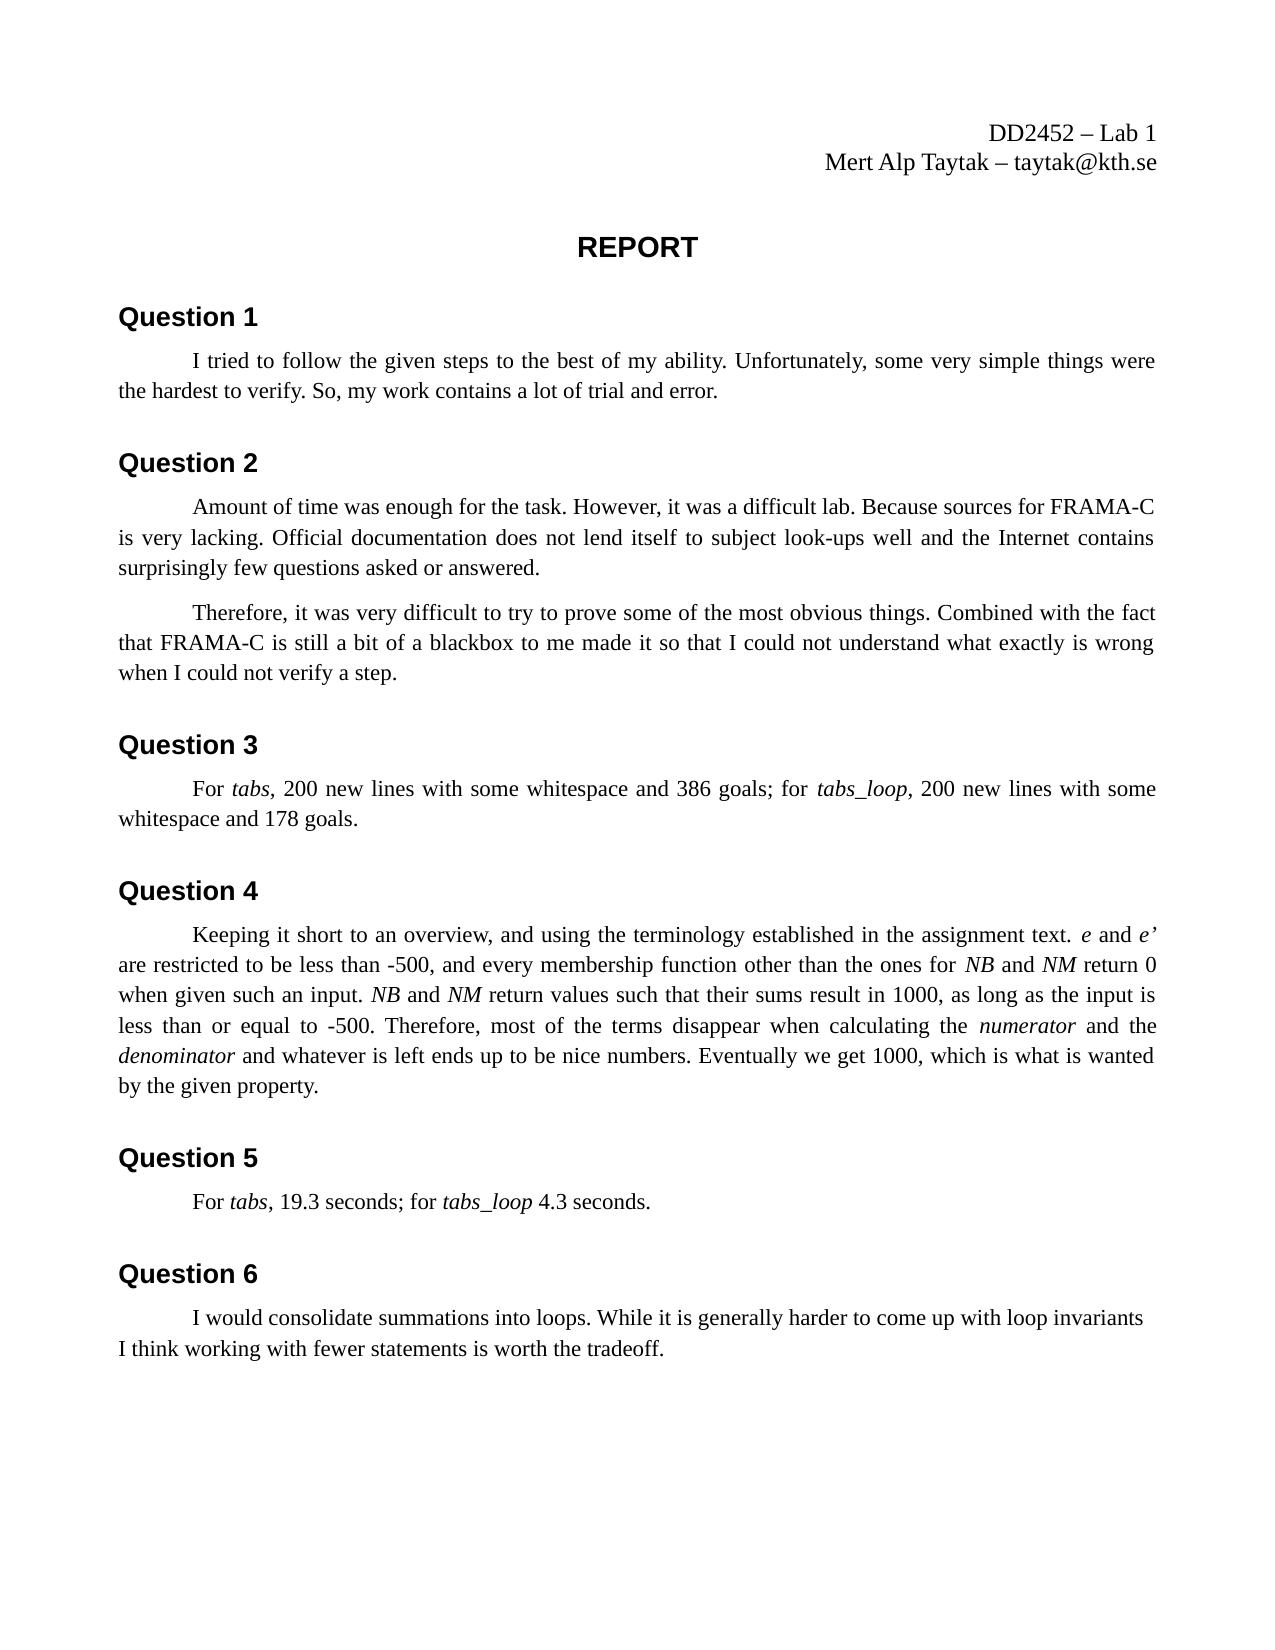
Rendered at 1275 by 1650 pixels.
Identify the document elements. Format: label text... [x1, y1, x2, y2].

text Amount of time was enough for the task. However, it was a difficult lab. Because sources for FRAMA-C is very lacking. Official documentation does not lend itself to subject look-ups well and the Internet contains surprisingly few questions asked or answered. [118, 491, 1157, 580]
subtitle Question 6 [118, 1258, 1157, 1289]
subtitle Question 3 [118, 729, 1157, 760]
subtitle Question 4 [118, 875, 1157, 906]
subtitle Question 2 [118, 447, 1157, 478]
text For tabs, 19.3 seconds; for tabs_loop 4.3 seconds. [118, 1186, 1157, 1214]
subtitle Question 5 [118, 1142, 1157, 1173]
subtitle Question 1 [118, 301, 1157, 332]
text Keeping it short to an overview, and using the terminology established in the assignment text. e and e’ are restricted to be less than -500, and every membership function other than the ones for NB and NM return 0 when given such an input. NB and NM return values such that their sums result in 1000, as long as the input is less than or equal to -500. Therefore, most of the terms disappear when calculating the numerator and the denominator and whatever is left ends up to be nice numbers. Eventually we get 1000, which is what is wanted by the given property. [118, 919, 1157, 1098]
text I tried to follow the given steps to the best of my ability. Unfortunately, some very simple things were the hardest to verify. So, my work contains a lot of trial and error. [118, 345, 1157, 404]
text Therefore, it was very difficult to try to prove some of the most obvious things. Combined with the fact that FRAMA-C is still a bit of a blackbox to me made it so that I could not understand what exactly is wrong when I could not verify a step. [118, 599, 1157, 685]
title REPORT [118, 230, 1157, 264]
text I would consolidate summations into loops. While it is generally harder to come up with loop invariants I think working with fewer statements is worth the tradeoff. [118, 1302, 1157, 1361]
text For tabs, 200 new lines with some whitespace and 386 goals; for tabs_loop, 200 new lines with some whitespace and 178 goals. [118, 773, 1157, 832]
